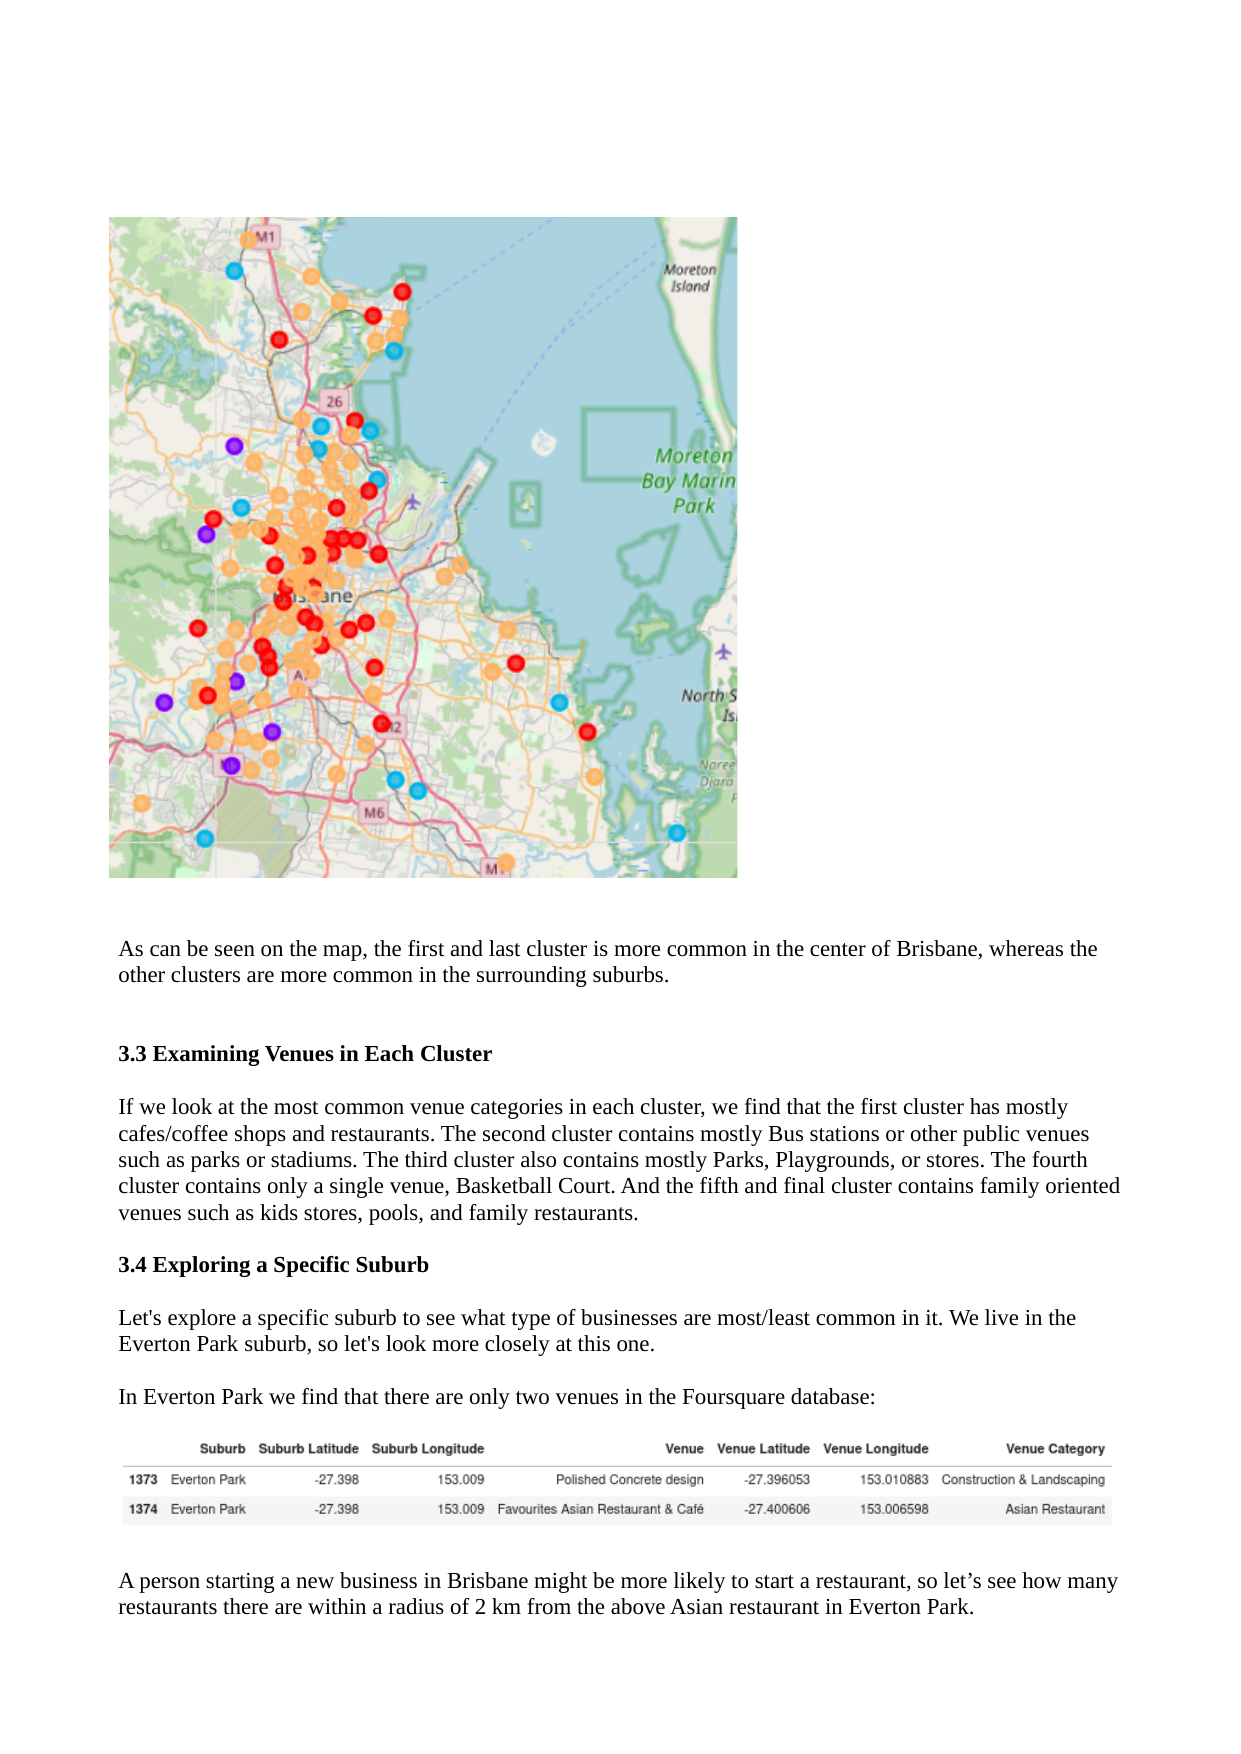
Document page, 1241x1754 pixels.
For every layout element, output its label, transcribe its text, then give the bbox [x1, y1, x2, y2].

text As can be seen on the map, the first and last cluster is more common in the center of Brisbane, whereas the other clusters are more common in the surrounding suburbs. [118, 935, 1122, 988]
text In Everton Park we find that there are only two venues in the Foursquare database: [118, 1383, 1122, 1409]
text 3.4 Exploring a Specific Suburb [118, 1251, 1122, 1278]
picture [109, 217, 738, 878]
text 3.3 Examining Venues in Each Cluster [118, 1041, 1122, 1067]
text If we look at the most common venue categories in each cluster, we find that the first cluster has mostly cafes/coffee shops and restaurants. The second cluster contains mostly Bus stations or other public venues such as parks or stadiums. The third cluster also contains mostly Parks, Playgrounds, or stores. The fourth cluster contains only a single venue, Basketball Court. And the fifth and final cluster contains family oriented venues such as kids stores, pools, and family restaurants. [118, 1093, 1122, 1225]
text A person starting a new business in Brisbane might be more likely to start a restaurant, so let’s see how many restaurants there are within a radius of 2 km from the above Asian restaurant in Everton Park. [118, 1567, 1122, 1619]
text Let's explore a specific suburb to see what type of businesses are most/least common in it. We live in the Everton Park suburb, so let's look more closely at this one. [118, 1304, 1122, 1357]
picture [118, 1435, 1123, 1541]
